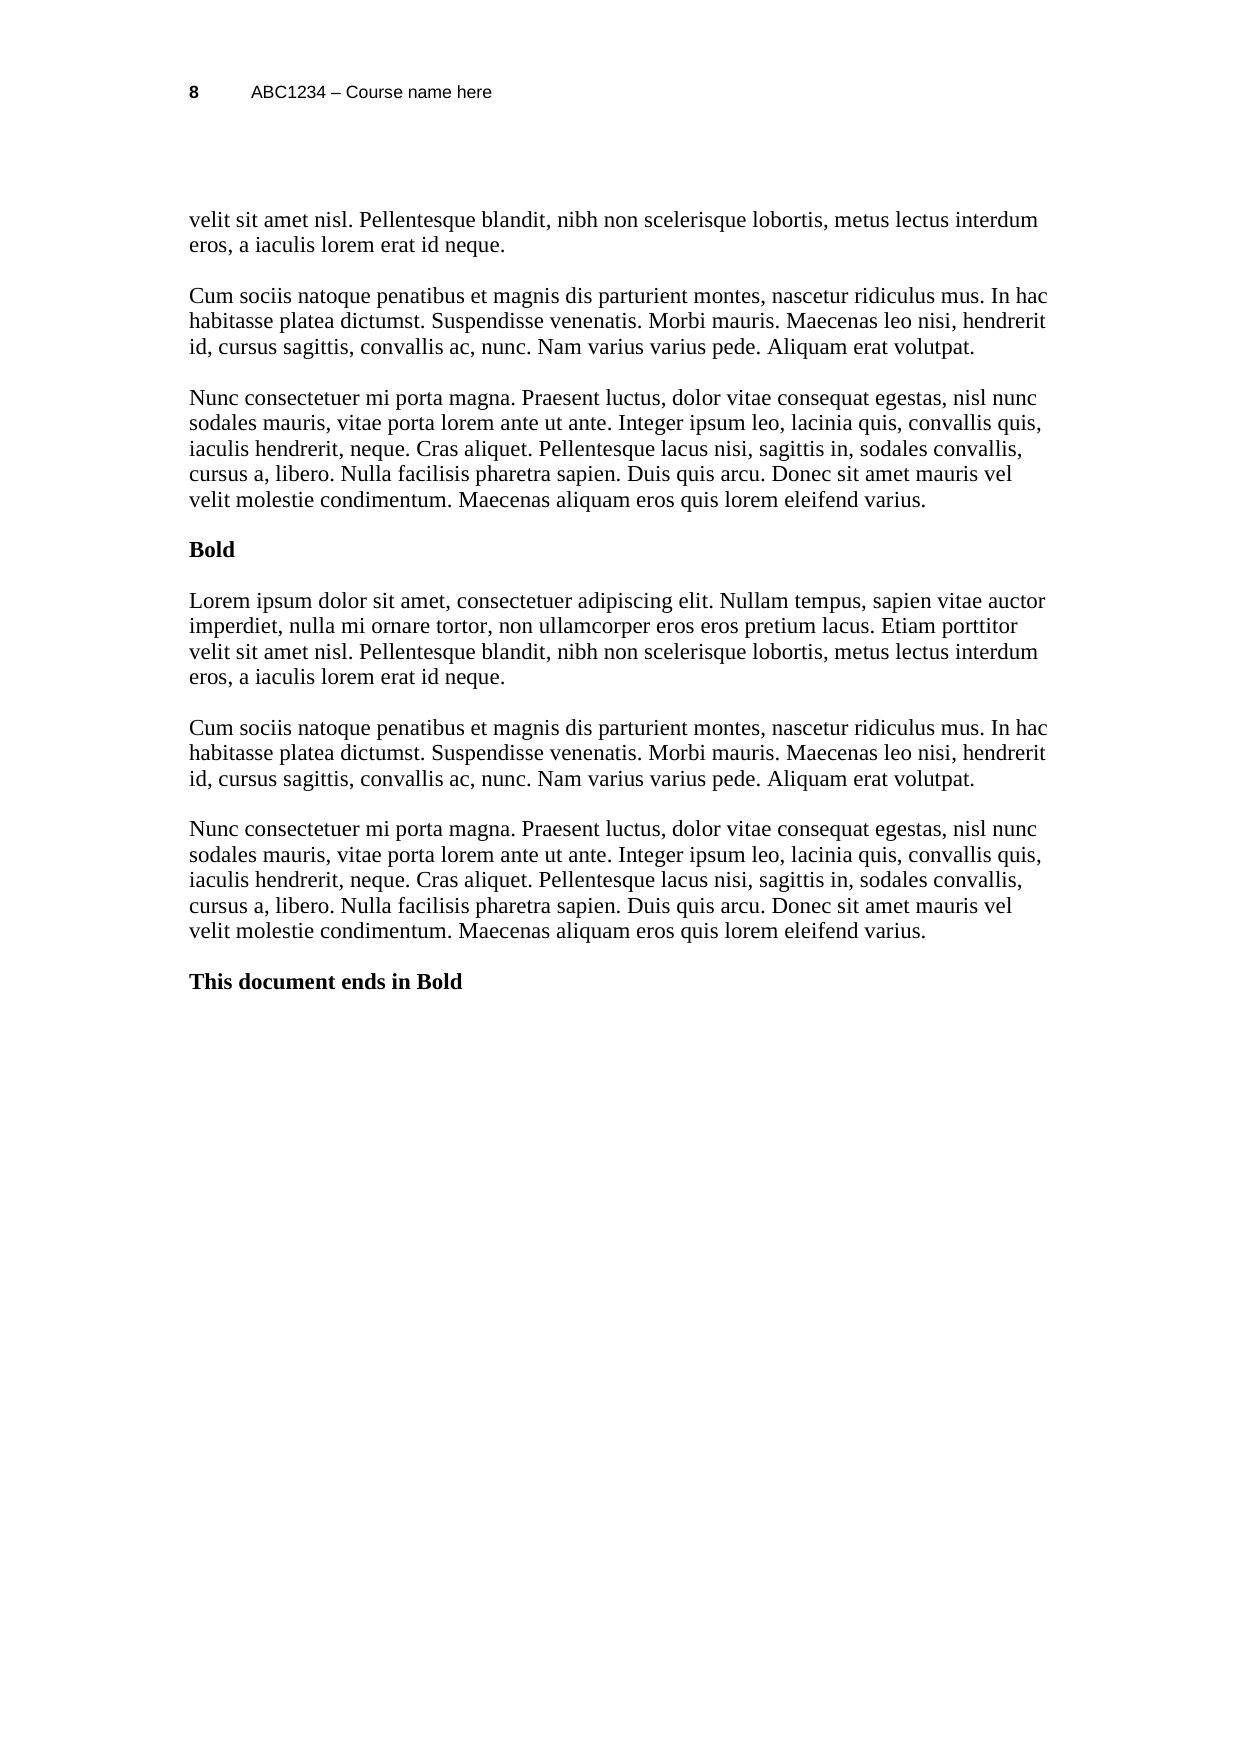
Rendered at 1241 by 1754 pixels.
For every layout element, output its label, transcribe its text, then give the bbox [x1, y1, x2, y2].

text Cum sociis natoque penatibus et magnis dis parturient montes, nascetur ridiculus mus. In hac habitasse platea dictumst. Suspendisse venenatis. Morbi mauris. Maecenas leo nisi, hendrerit id, cursus sagittis, convallis ac, nunc. Nam varius varius pede. Aliquam erat volutpat. [189, 283, 1051, 359]
text This document ends in Bold [189, 969, 1051, 994]
text Nunc consectetuer mi porta magna. Praesent luctus, dolor vitae consequat egestas, nisl nunc sodales mauris, vitae porta lorem ante ut ante. Integer ipsum leo, lacinia quis, convallis quis, iaculis hendrerit, neque. Cras aliquet. Pellentesque lacus nisi, sagittis in, sodales convallis, cursus a, libero. Nulla facilisis pharetra sapien. Duis quis arcu. Donec sit amet mauris vel velit molestie condimentum. Maecenas aliquam eros quis lorem eleifend varius. [189, 816, 1051, 944]
text Bold [189, 537, 1051, 562]
text Cum sociis natoque penatibus et magnis dis parturient montes, nascetur ridiculus mus. In hac habitasse platea dictumst. Suspendisse venenatis. Morbi mauris. Maecenas leo nisi, hendrerit id, cursus sagittis, convallis ac, nunc. Nam varius varius pede. Aliquam erat volutpat. [189, 714, 1051, 791]
text velit sit amet nisl. Pellentesque blandit, nibh non scelerisque lobortis, metus lectus interdum eros, a iaculis lorem erat id neque. [189, 207, 1051, 258]
text Lorem ipsum dolor sit amet, consectetuer adipiscing elit. Nullam tempus, sapien vitae auctor imperdiet, nulla mi ornare tortor, non ullamcorper eros eros pretium lacus. Etiam porttitor velit sit amet nisl. Pellentesque blandit, nibh non scelerisque lobortis, metus lectus interdum eros, a iaculis lorem erat id neque. [189, 587, 1051, 689]
text Nunc consectetuer mi porta magna. Praesent luctus, dolor vitae consequat egestas, nisl nunc sodales mauris, vitae porta lorem ante ut ante. Integer ipsum leo, lacinia quis, convallis quis, iaculis hendrerit, neque. Cras aliquet. Pellentesque lacus nisi, sagittis in, sodales convallis, cursus a, libero. Nulla facilisis pharetra sapien. Duis quis arcu. Donec sit amet mauris vel velit molestie condimentum. Maecenas aliquam eros quis lorem eleifend varius. [189, 384, 1051, 512]
